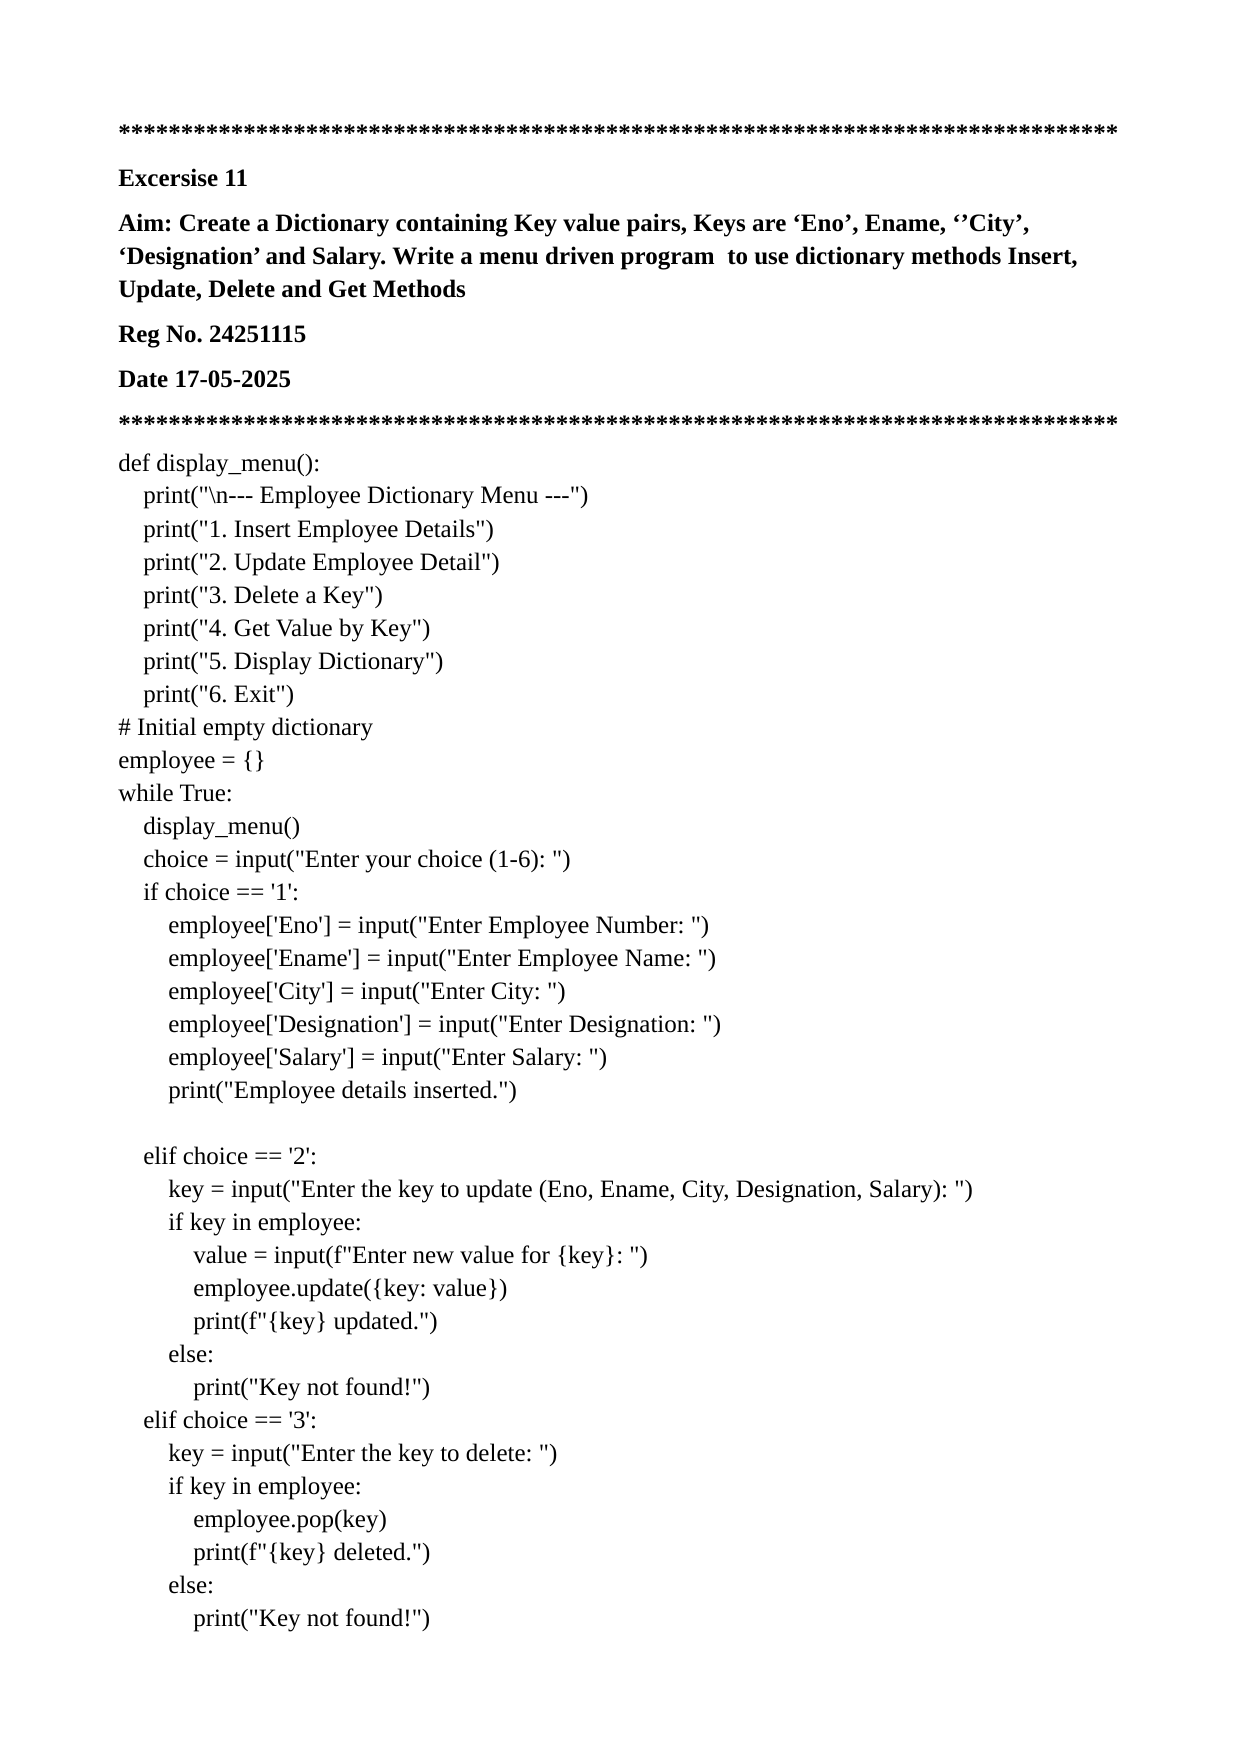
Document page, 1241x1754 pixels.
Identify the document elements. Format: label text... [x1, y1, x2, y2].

text display_menu() [118, 811, 1122, 839]
text Aim: Create a Dictionary containing Key value pairs, Keys are ‘Eno’, Ename, ‘’City’, ‘Designation’ and Salary. Write a menu driven program to use dictionary methods Insert, Update, Delete and Get Methods [118, 208, 1122, 303]
text print("Key not found!") [118, 1603, 1122, 1632]
text Excersise 11 [118, 163, 1122, 192]
text if key in employee: [118, 1207, 1122, 1236]
text key = input("Enter the key to update (Eno, Ename, City, Designation, Salary): ") [118, 1174, 1122, 1203]
text print("1. Insert Employee Details") [118, 514, 1122, 542]
text key = input("Enter the key to delete: ") [118, 1438, 1122, 1467]
text print("4. Get Value by Key") [118, 613, 1122, 641]
text employee['City'] = input("Enter City: ") [118, 976, 1122, 1005]
text Date 17-05-2025 [118, 364, 1122, 392]
text ******************************************************************************** [118, 409, 1122, 437]
text print("Employee details inserted.") [118, 1075, 1122, 1104]
text if choice == '1': [118, 877, 1122, 906]
text print("2. Update Employee Detail") [118, 547, 1122, 575]
text ******************************************************************************** [118, 118, 1122, 147]
text print("5. Display Dictionary") [118, 646, 1122, 674]
text elif choice == '2': [118, 1141, 1122, 1170]
text elif choice == '3': [118, 1405, 1122, 1434]
text value = input(f"Enter new value for {key}: ") [118, 1240, 1122, 1269]
text def display_menu(): [118, 448, 1122, 476]
text employee['Salary'] = input("Enter Salary: ") [118, 1042, 1122, 1071]
text employee['Eno'] = input("Enter Employee Number: ") [118, 910, 1122, 939]
text print(f"{key} deleted.") [118, 1537, 1122, 1566]
text while True: [118, 778, 1122, 807]
text print("\n--- Employee Dictionary Menu ---") [118, 481, 1122, 509]
text employee['Ename'] = input("Enter Employee Name: ") [118, 943, 1122, 972]
text choice = input("Enter your choice (1-6): ") [118, 844, 1122, 873]
text employee['Designation'] = input("Enter Designation: ") [118, 1009, 1122, 1038]
text employee.update({key: value}) [118, 1273, 1122, 1302]
text else: [118, 1570, 1122, 1599]
text Reg No. 24251115 [118, 319, 1122, 348]
text if key in employee: [118, 1471, 1122, 1500]
text print(f"{key} updated.") [118, 1306, 1122, 1335]
text employee.pop(key) [118, 1504, 1122, 1533]
text # Initial empty dictionary [118, 712, 1122, 741]
text print("3. Delete a Key") [118, 580, 1122, 608]
text print("6. Exit") [118, 679, 1122, 707]
text employee = {} [118, 745, 1122, 773]
text else: [118, 1339, 1122, 1368]
text print("Key not found!") [118, 1372, 1122, 1401]
